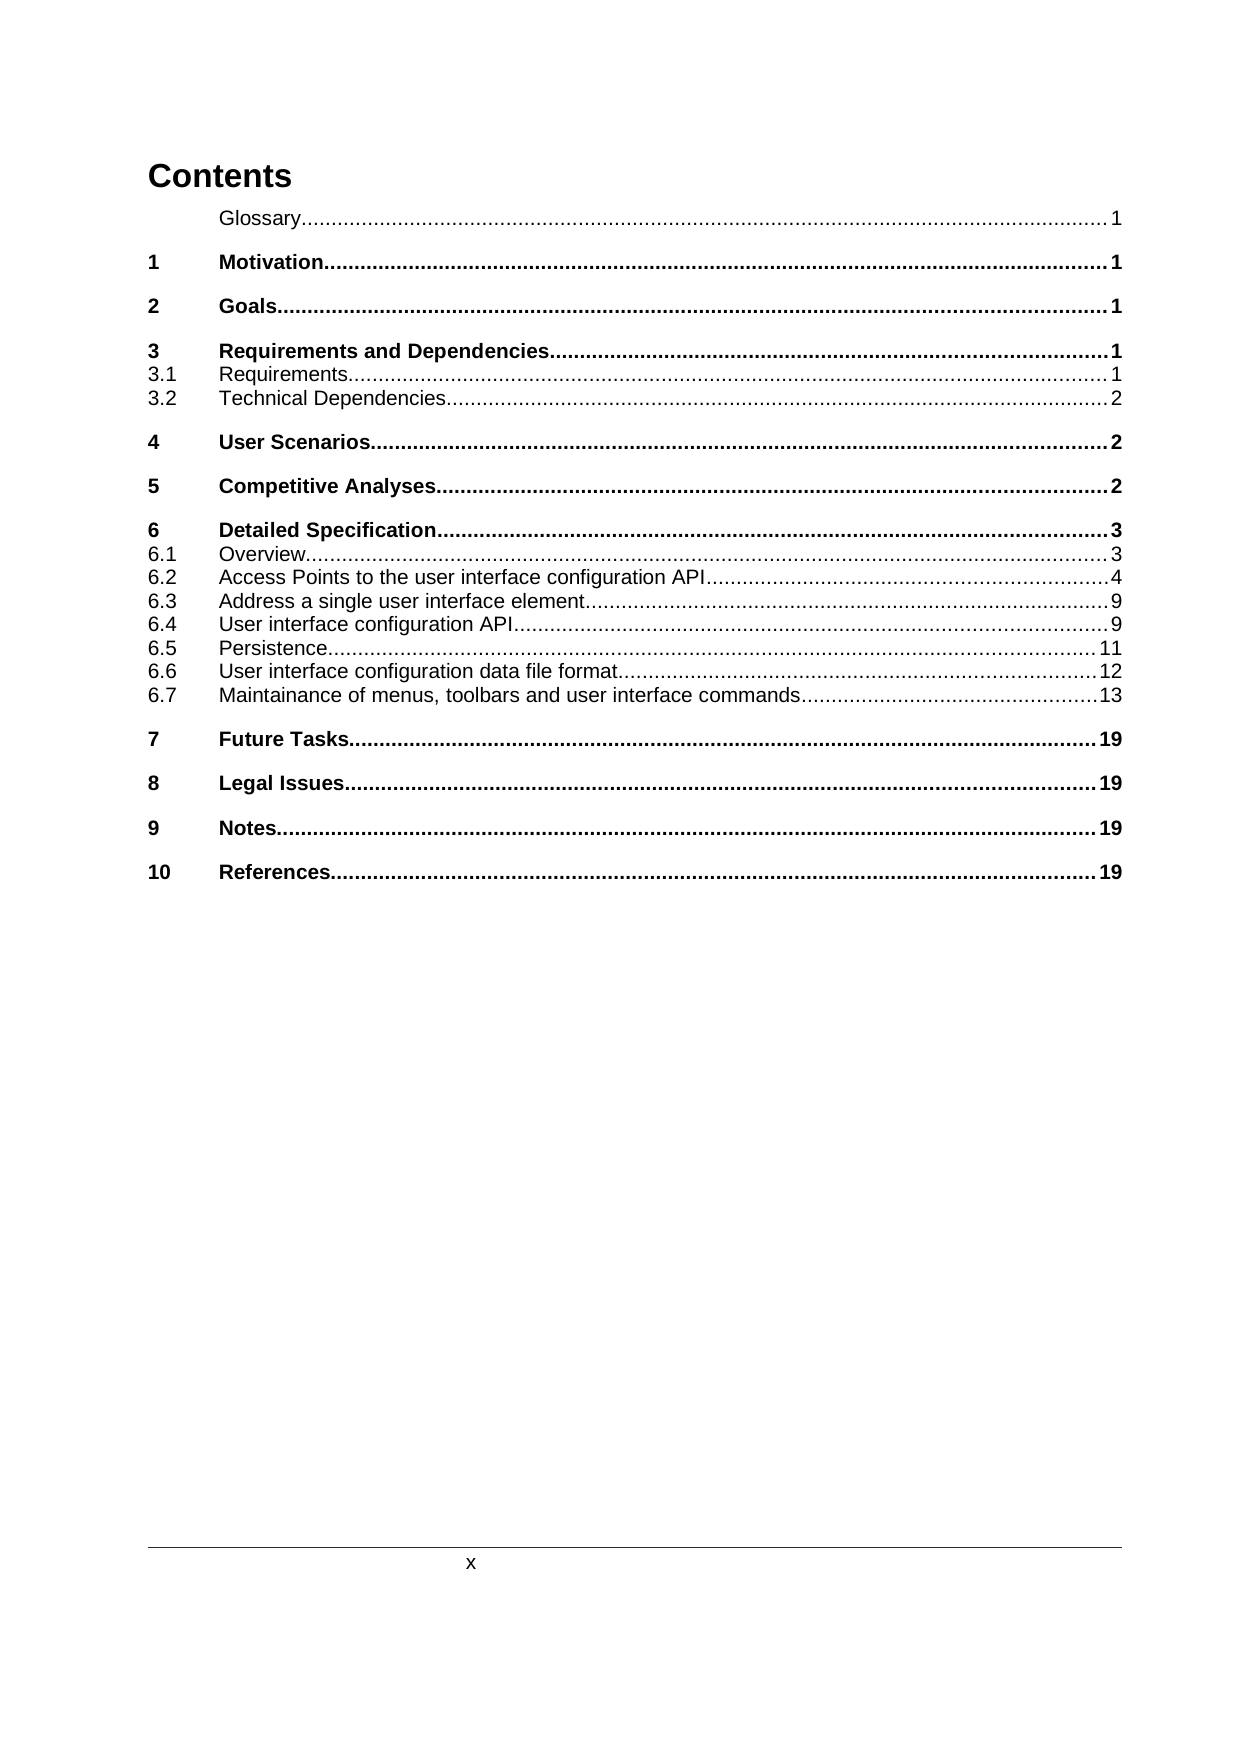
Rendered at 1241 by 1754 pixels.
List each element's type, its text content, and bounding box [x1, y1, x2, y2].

text 3.1 Requirements 1 [148, 363, 1122, 386]
text 6.6 User interface configuration data file format 12 [148, 660, 1122, 683]
text 6.7 Maintainance of menus, toolbars and user interface commands 13 [148, 683, 1122, 707]
text 6.5 Persistence 11 [148, 636, 1122, 660]
text 4 User Scenarios 2 [148, 430, 1122, 454]
text 3.2 Technical Dependencies 2 [148, 386, 1122, 410]
text Glossary 1 [148, 207, 1122, 230]
text 6.3 Address a single user interface element 9 [148, 589, 1122, 613]
text 6.2 Access Points to the user interface configuration API 4 [148, 566, 1122, 589]
text 7 Future Tasks 19 [148, 728, 1122, 751]
text 5 Competitive Analyses 2 [148, 474, 1122, 498]
text 6 Detailed Specification 3 [148, 519, 1122, 542]
text 10 References 19 [148, 860, 1122, 884]
text 6.4 User interface configuration API 9 [148, 613, 1122, 636]
text 8 Legal Issues 19 [148, 772, 1122, 795]
text 2 Goals 1 [148, 295, 1122, 318]
text 1 Motivation 1 [148, 251, 1122, 274]
text 9 Notes 19 [148, 816, 1122, 839]
text 3 Requirements and Dependencies 1 [148, 339, 1122, 363]
subtitle Contents [148, 157, 1122, 194]
text 6.1 Overview 3 [148, 542, 1122, 566]
